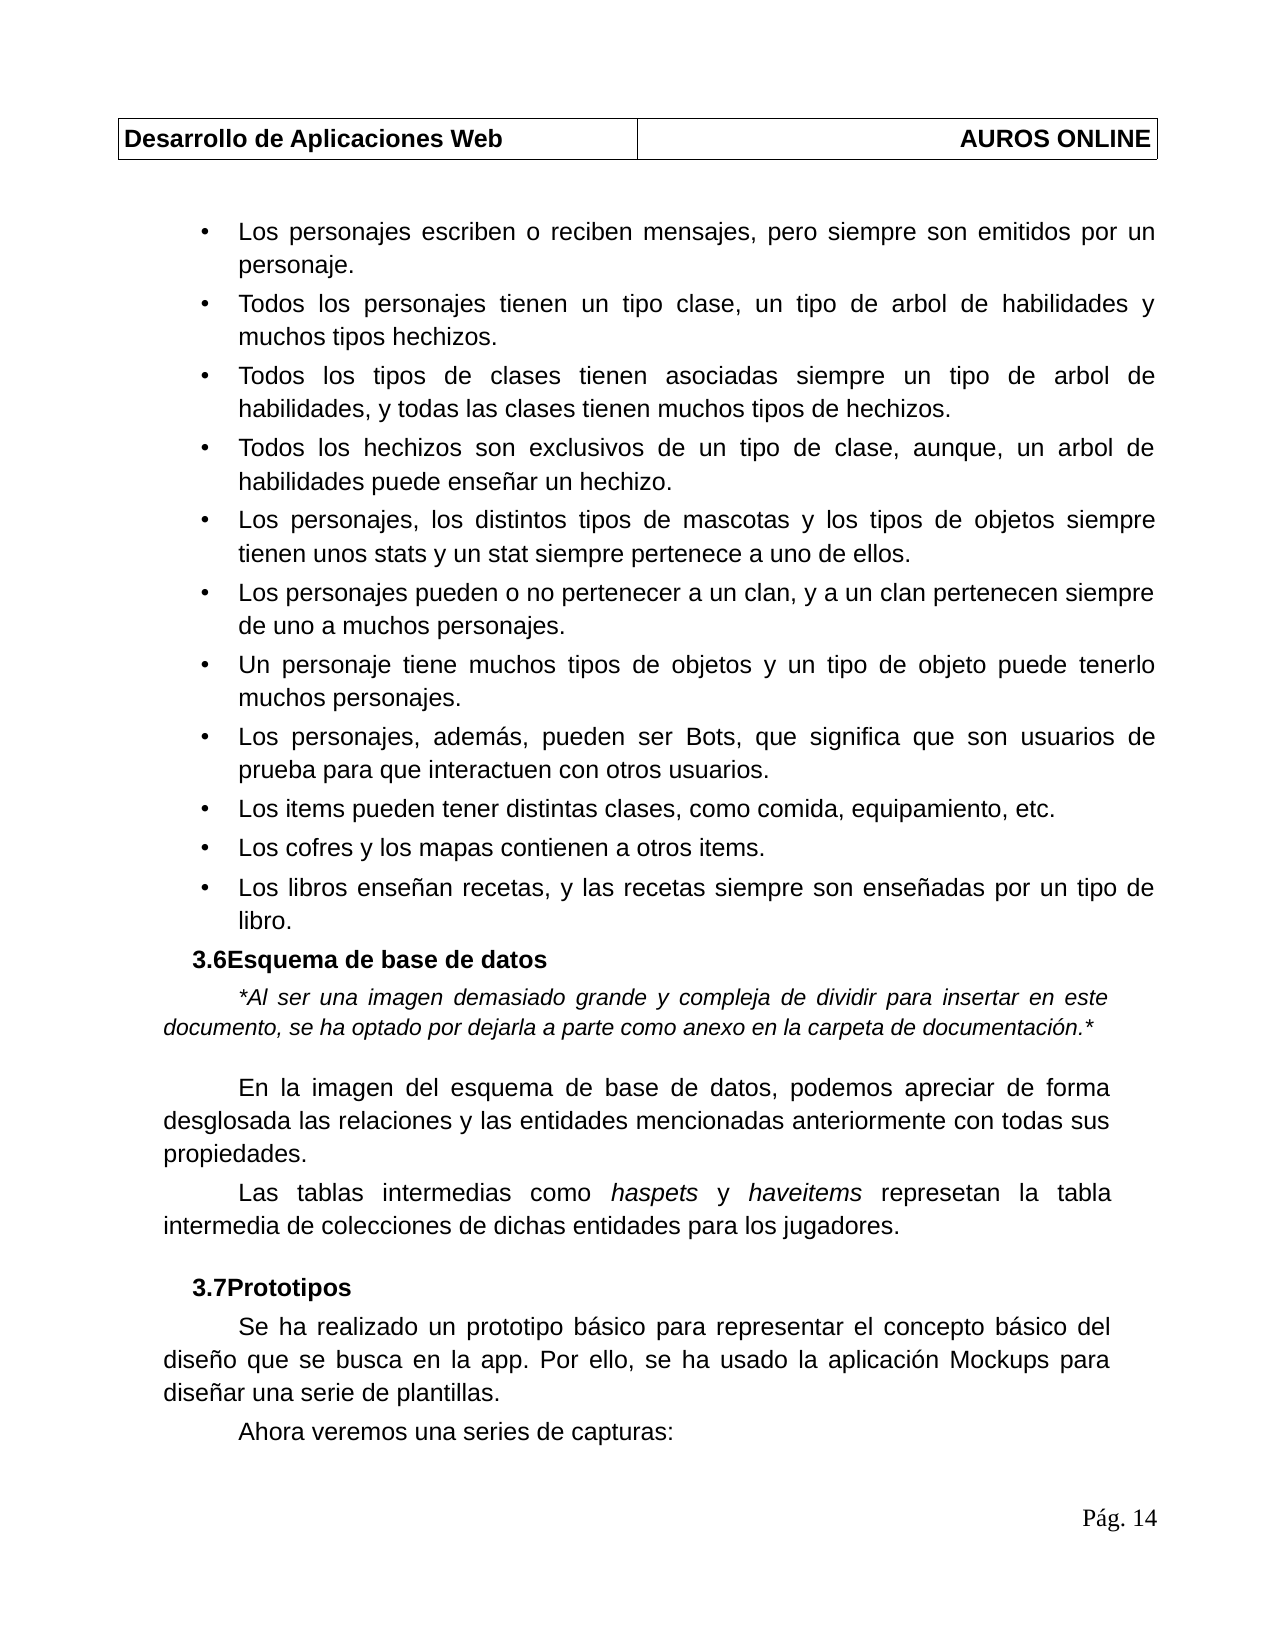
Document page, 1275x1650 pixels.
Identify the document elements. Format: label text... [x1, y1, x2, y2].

list Los personajes pueden o no pertenecer a un clan, y a un clan pertenecen siempre de uno a muchos personajes. [201, 578, 1157, 639]
list Todos los personajes tienen un tipo clase, un tipo de arbol de habilidades y muchos tipos hechizos. [201, 289, 1157, 351]
list Todos los hechizos son exclusivos de un tipo de clase, aunque, un arbol de habilidades puede enseñar un hechizo. [201, 433, 1157, 495]
list Los personajes escriben o reciben mensajes, pero siempre son emitidos por un personaje. [201, 217, 1157, 279]
list Los items pueden tener distintas clases, como comida, equipamiento, etc. [201, 794, 1157, 823]
text *Al ser una imagen demasiado grande y compleja de dividir para insertar en este documento, se ha optado por dejarla a parte como anexo en la carpeta de documentación.* [163, 984, 1112, 1040]
text 3.7Prototipos [118, 1272, 1112, 1301]
text Las tablas intermedias como haspets y haveitems represetan la tabla intermedia de colecciones de dichas entidades para los jugadores. [163, 1178, 1112, 1240]
list Un personaje tiene muchos tipos de objetos y un tipo de objeto puede tenerlo muchos personajes. [201, 650, 1157, 712]
text Ahora veremos una series de capturas: [163, 1417, 1112, 1445]
list Los personajes, además, pueden ser Bots, que significa que son usuarios de prueba para que interactuen con otros usuarios. [201, 722, 1157, 784]
text Se ha realizado un prototipo básico para representar el concepto básico del diseño que se busca en la app. Por ello, se ha usado la aplicación Mockups para diseñar una serie de plantillas. [163, 1312, 1112, 1406]
list Los cofres y los mapas contienen a otros items. [201, 833, 1157, 862]
text En la imagen del esquema de base de datos, podemos apreciar de forma desglosada las relaciones y las entidades mencionadas anteriormente con todas sus propiedades. [163, 1073, 1112, 1168]
list Todos los tipos de clases tienen asociadas siempre un tipo de arbol de habilidades, y todas las clases tienen muchos tipos de hechizos. [201, 361, 1157, 423]
text 3.6Esquema de base de datos [118, 945, 1157, 973]
list Los libros enseñan recetas, y las recetas siempre son enseñadas por un tipo de libro. [201, 873, 1157, 934]
list Los personajes, los distintos tipos de mascotas y los tipos de objetos siempre tienen unos stats y un stat siempre pertenece a uno de ellos. [201, 506, 1157, 567]
